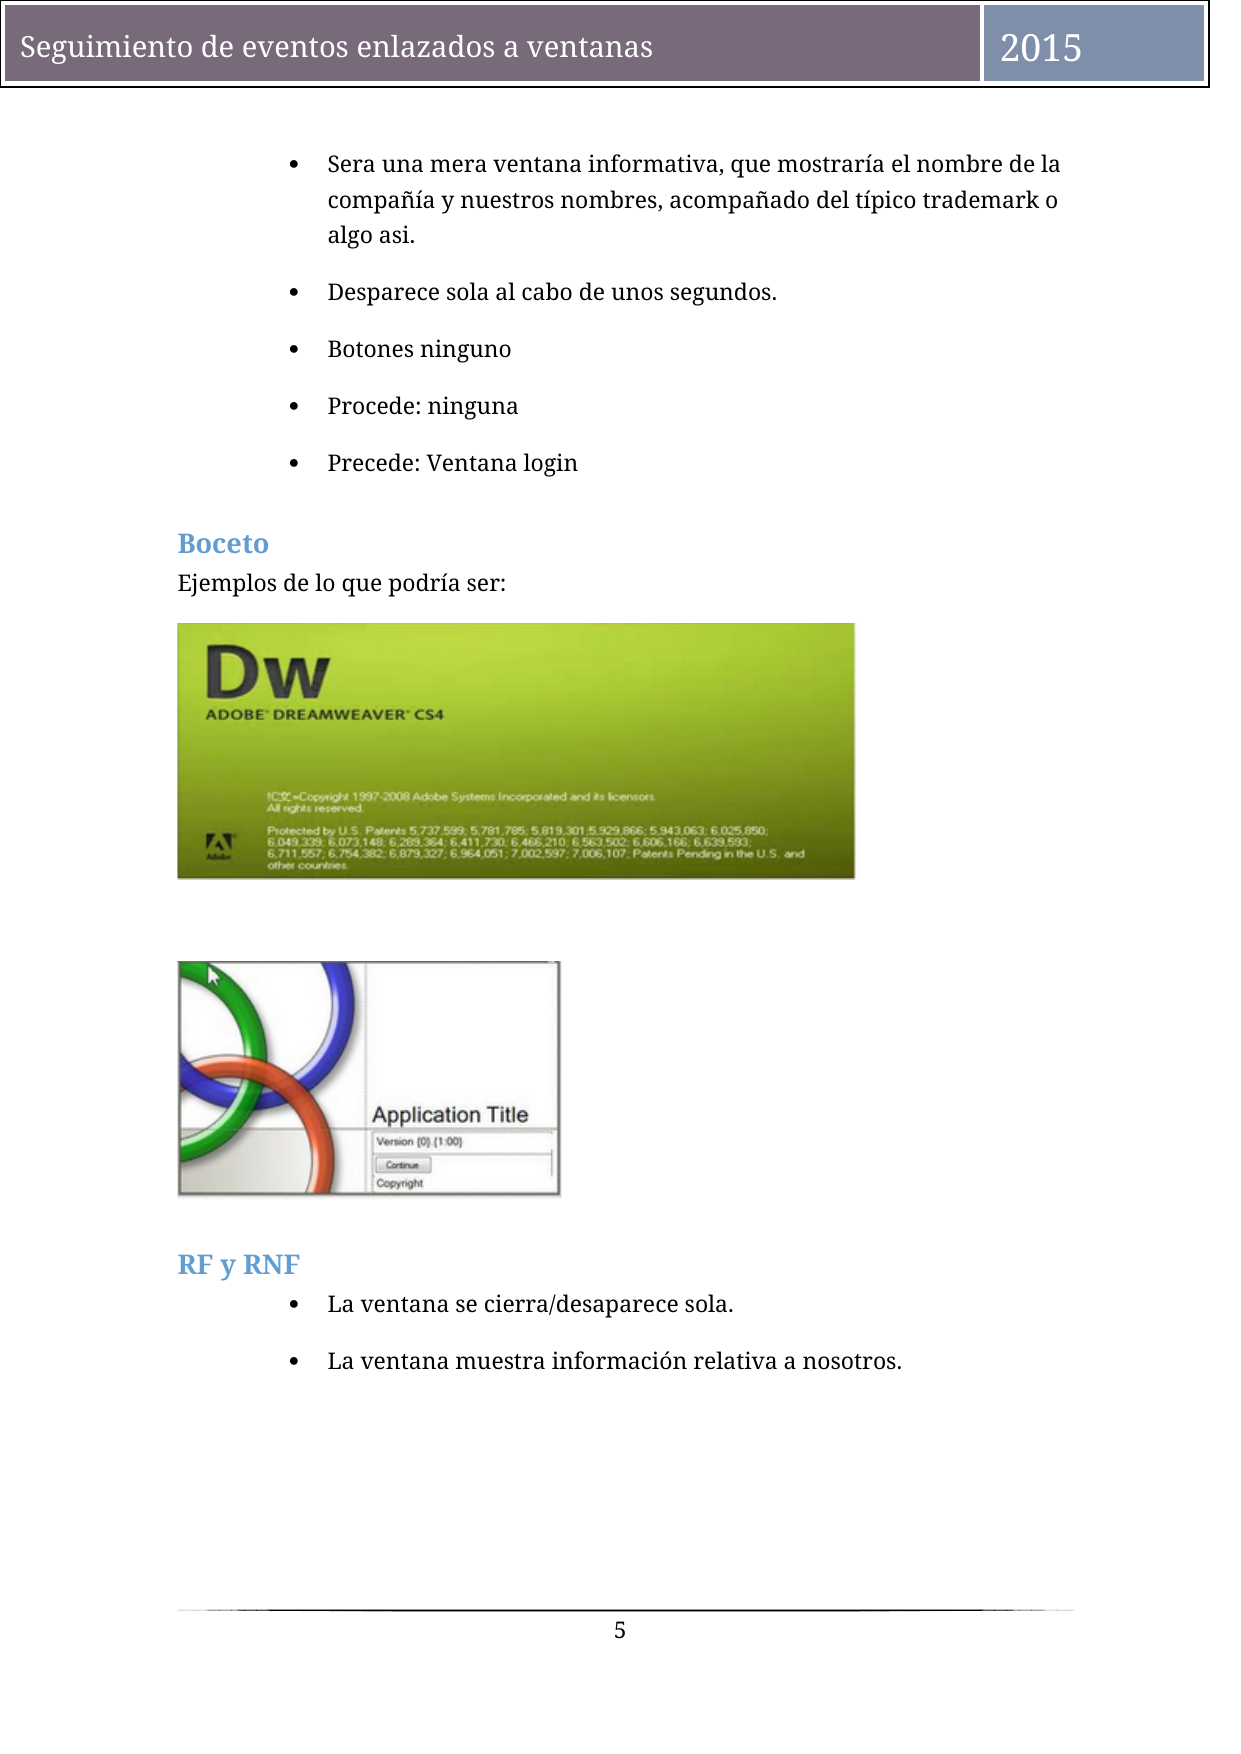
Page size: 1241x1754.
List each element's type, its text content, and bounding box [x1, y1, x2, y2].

subtitle RF y RNF [177, 1246, 1063, 1283]
list Desparece sola al cabo de unos segundos. [290, 276, 1063, 307]
list Botones ninguno [290, 333, 1063, 364]
list La ventana se cierra/desaparece sola. [290, 1288, 1063, 1319]
list La ventana muestra información relativa a nosotros. [290, 1345, 1063, 1376]
text Ejemplos de lo que podría ser: [177, 567, 1063, 598]
list Procede: ninguna [290, 390, 1063, 421]
subtitle Boceto [177, 524, 1063, 561]
list Precede: Ventana login [290, 447, 1063, 478]
list Sera una mera ventana informativa, que mostraría el nombre de la compañía y nuestros nombres, acompañado del típico trademark o algo asi. [290, 148, 1063, 251]
